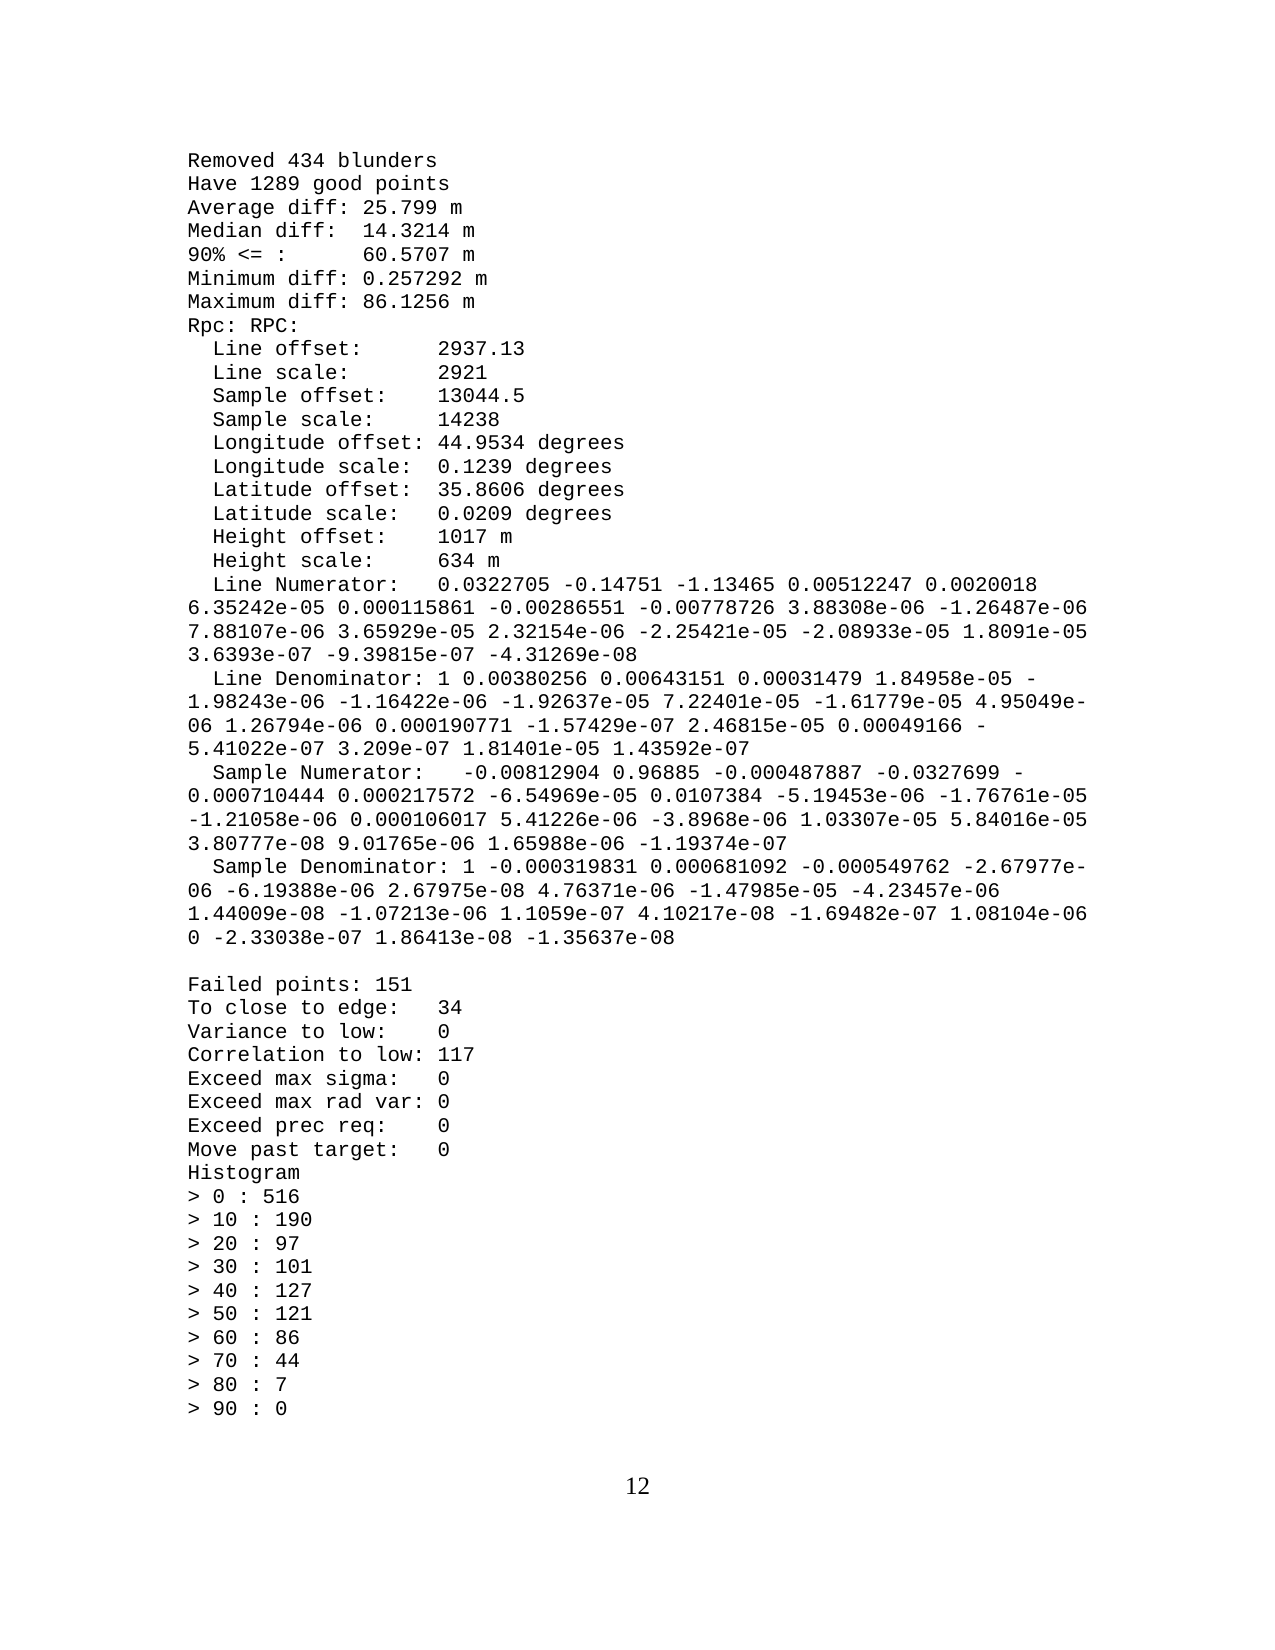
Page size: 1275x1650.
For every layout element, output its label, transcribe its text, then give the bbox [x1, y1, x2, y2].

text Height offset: 1017 m [187, 527, 1087, 550]
text Longitude offset: 44.9534 degrees [187, 432, 1087, 456]
text Correlation to low: 117 [187, 1044, 1087, 1068]
text Line Numerator: 0.0322705 -0.14751 -1.13465 0.00512247 0.0020018 6.35242e-05 0.000115861 -0.00286551 -0.00778726 3.88308e-06 -1.26487e-06 7.88107e-06 3.65929e-05 2.32154e-06 -2.25421e-05 -2.08933e-05 1.8091e-05 3.6393e-07 -9.39815e-07 -4.31269e-08 [187, 574, 1087, 668]
text > 60 : 86 [187, 1327, 1087, 1351]
text Sample Denominator: 1 -0.000319831 0.000681092 -0.000549762 -2.67977e-06 -6.19388e-06 2.67975e-08 4.76371e-06 -1.47985e-05 -4.23457e-06 1.44009e-08 -1.07213e-06 1.1059e-07 4.10217e-08 -1.69482e-07 1.08104e-06 0 -2.33038e-07 1.86413e-08 -1.35637e-08 [187, 856, 1087, 950]
text Maximum diff: 86.1256 m [187, 291, 1087, 315]
text Removed 434 blunders [187, 150, 1087, 173]
text > 70 : 44 [187, 1351, 1087, 1374]
text Sample Numerator: -0.00812904 0.96885 -0.000487887 -0.0327699 -0.000710444 0.000217572 -6.54969e-05 0.0107384 -5.19453e-06 -1.76761e-05 -1.21058e-06 0.000106017 5.41226e-06 -3.8968e-06 1.03307e-05 5.84016e-05 3.80777e-08 9.01765e-06 1.65988e-06 -1.19374e-07 [187, 762, 1087, 856]
text > 10 : 190 [187, 1209, 1087, 1233]
text Median diff: 14.3214 m [187, 221, 1087, 244]
text > 50 : 121 [187, 1303, 1087, 1327]
text Exceed max rad var: 0 [187, 1092, 1087, 1115]
text Longitude scale: 0.1239 degrees [187, 456, 1087, 479]
text Height scale: 634 m [187, 550, 1087, 574]
text Have 1289 good points [187, 173, 1087, 197]
text Latitude scale: 0.0209 degrees [187, 503, 1087, 527]
text Variance to low: 0 [187, 1021, 1087, 1044]
text Failed points: 151 [187, 974, 1087, 997]
text Rpc: RPC: [187, 315, 1087, 338]
text Sample offset: 13044.5 [187, 385, 1087, 409]
text Histogram [187, 1162, 1087, 1186]
text To close to edge: 34 [187, 997, 1087, 1021]
text Move past target: 0 [187, 1139, 1087, 1162]
text Exceed prec req: 0 [187, 1115, 1087, 1139]
text > 80 : 7 [187, 1374, 1087, 1398]
text Exceed max sigma: 0 [187, 1068, 1087, 1092]
text Line scale: 2921 [187, 362, 1087, 385]
text Line offset: 2937.13 [187, 338, 1087, 362]
text > 40 : 127 [187, 1280, 1087, 1303]
text Latitude offset: 35.8606 degrees [187, 479, 1087, 503]
text > 30 : 101 [187, 1256, 1087, 1280]
text > 90 : 0 [187, 1398, 1087, 1421]
text Sample scale: 14238 [187, 409, 1087, 432]
text Average diff: 25.799 m [187, 197, 1087, 221]
text > 0 : 516 [187, 1186, 1087, 1209]
text 90% <= : 60.5707 m [187, 244, 1087, 268]
text Line Denominator: 1 0.00380256 0.00643151 0.00031479 1.84958e-05 -1.98243e-06 -1.16422e-06 -1.92637e-05 7.22401e-05 -1.61779e-05 4.95049e-06 1.26794e-06 0.000190771 -1.57429e-07 2.46815e-05 0.00049166 -5.41022e-07 3.209e-07 1.81401e-05 1.43592e-07 [187, 668, 1087, 762]
text Minimum diff: 0.257292 m [187, 268, 1087, 291]
text > 20 : 97 [187, 1233, 1087, 1256]
